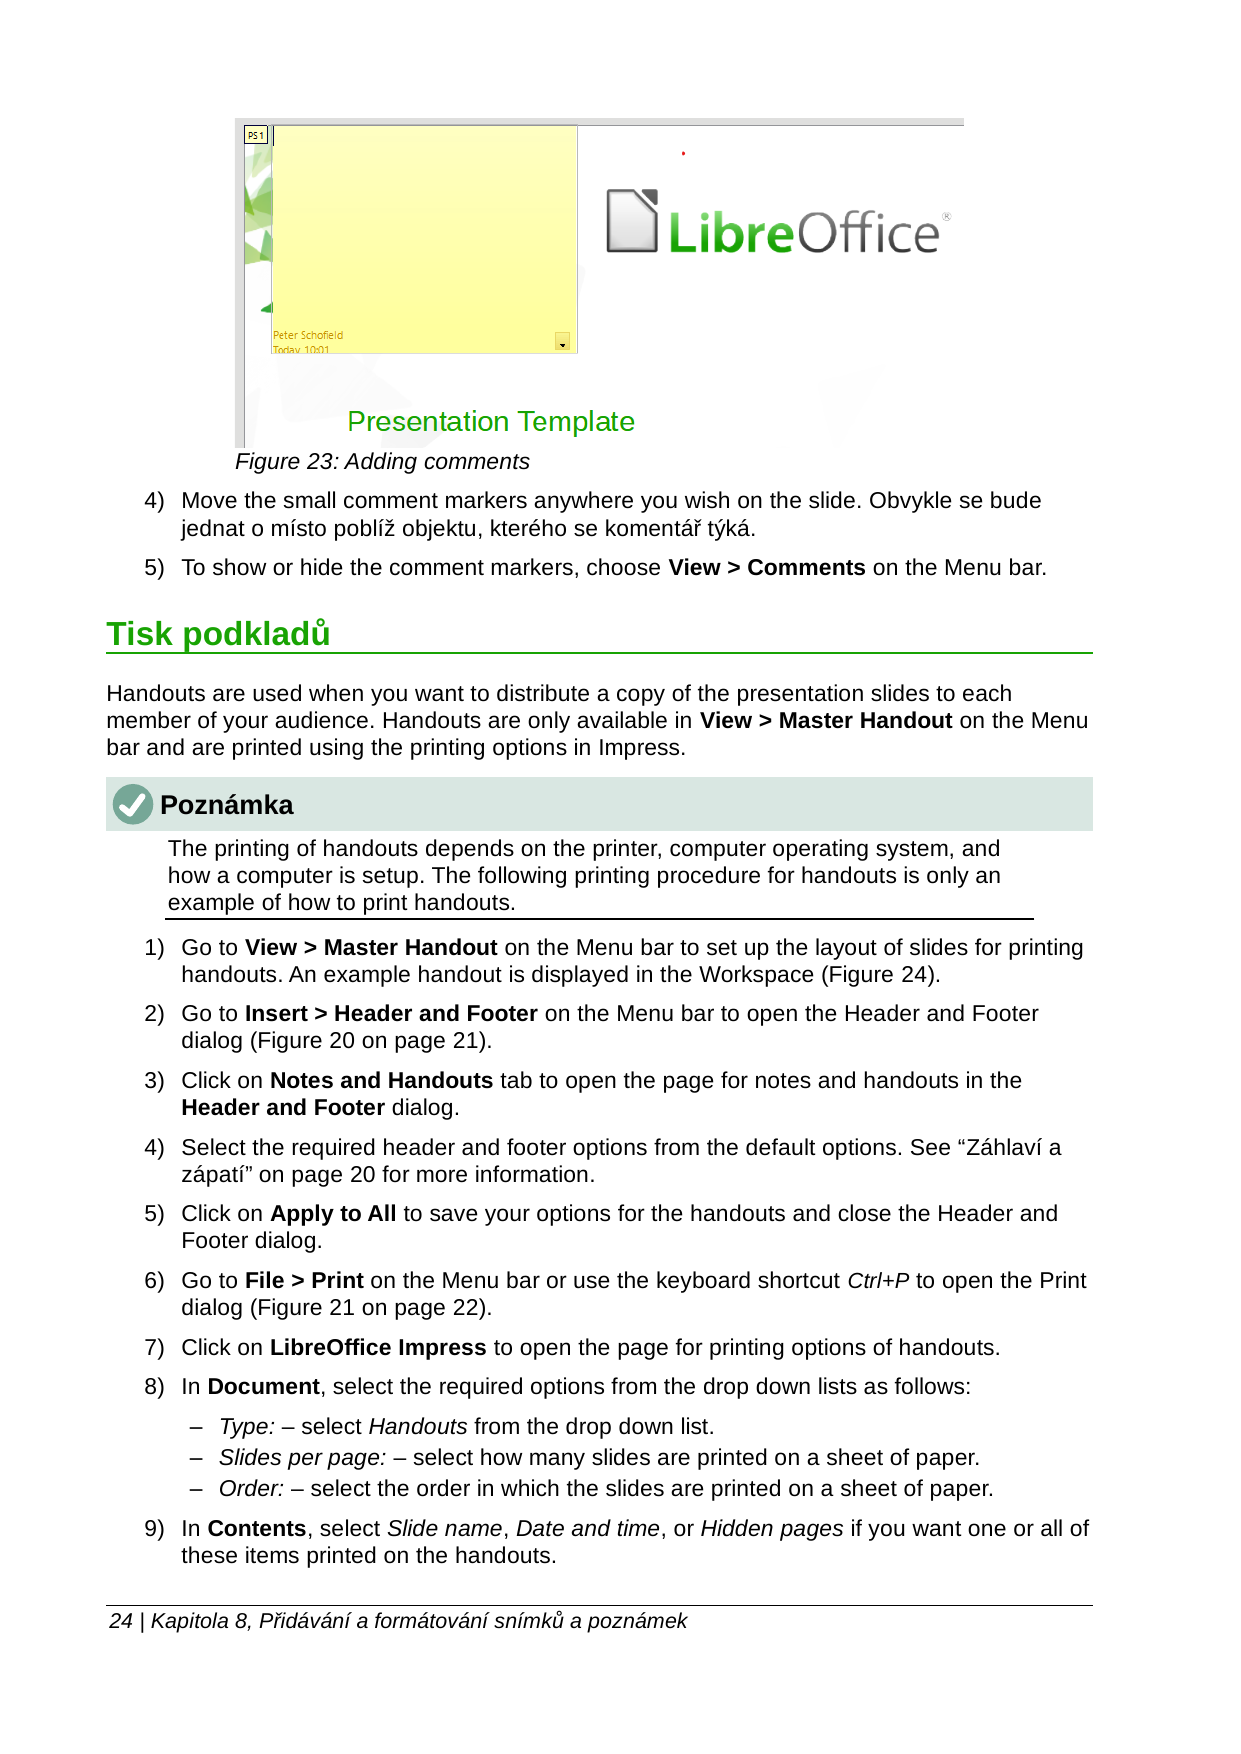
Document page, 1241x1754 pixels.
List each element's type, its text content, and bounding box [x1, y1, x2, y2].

list In Document, select the required options from the drop down lists as follows: [164, 1372, 1093, 1399]
list Click on LibreOffice Impress to open the page for printing options of handouts. [164, 1333, 1093, 1360]
list Slides per page: – select how many slides are printed on a sheet of paper. [189, 1443, 1093, 1470]
picture [234, 118, 964, 448]
list To show or hide the comment markers, choose View > Comments on the Menu bar. [164, 553, 1093, 581]
list Select the required header and footer options from the default options. See “Header and Footers” on page 19 for more information. [164, 1133, 1093, 1187]
list Order: – select the order in which the slides are printed on a sheet of paper. [189, 1474, 1093, 1502]
subtitle Poznámka [106, 777, 1093, 831]
list Click on Notes and Handouts tab to open the page for notes and handouts in the Header and Footer dialog. [164, 1066, 1093, 1120]
list Go to File > Print on the Menu bar or use the keyboard shortcut Ctrl+P to open the Print dialog (Figure 21 on page 21). [164, 1266, 1093, 1320]
subtitle Tisk podkladů [106, 614, 1093, 652]
text The printing of handouts depends on the printer, computer operating system, and how a computer is setup. The following printing procedure for handouts is only an example of how to print handouts. [164, 831, 1034, 920]
list Move the small comment markers anywhere you wish on the slide. Obvykle se bude jednat o místo poblíž objektu, kterého se komentář týká. [164, 487, 1093, 541]
list Type: – select Handouts from the drop down list. [189, 1412, 1093, 1439]
list In Contents, select Slide name, Date and time, or Hidden pages if you want one or all of these items printed on the handouts. [164, 1514, 1093, 1568]
list Go to View > Master Handout on the Menu bar to set up the layout of slides for printing handouts. An example handout is displayed in the Workspace (Figure 24). [164, 933, 1093, 987]
text Handouts are used when you want to distribute a copy of the presentation slides to each member of your audience. Handouts are only available in View > Master Handout on the Menu bar and are printed using the printing options in Impress. [106, 679, 1093, 761]
list Click on Apply to All to save your options for the handouts and close the Header and Footer dialog. [164, 1199, 1093, 1254]
list Go to Insert > Header and Footer on the Menu bar to open the Header and Footer dialog (Figure 20 on page 20). [164, 999, 1093, 1054]
text Figure 23: Adding comments [235, 448, 964, 474]
